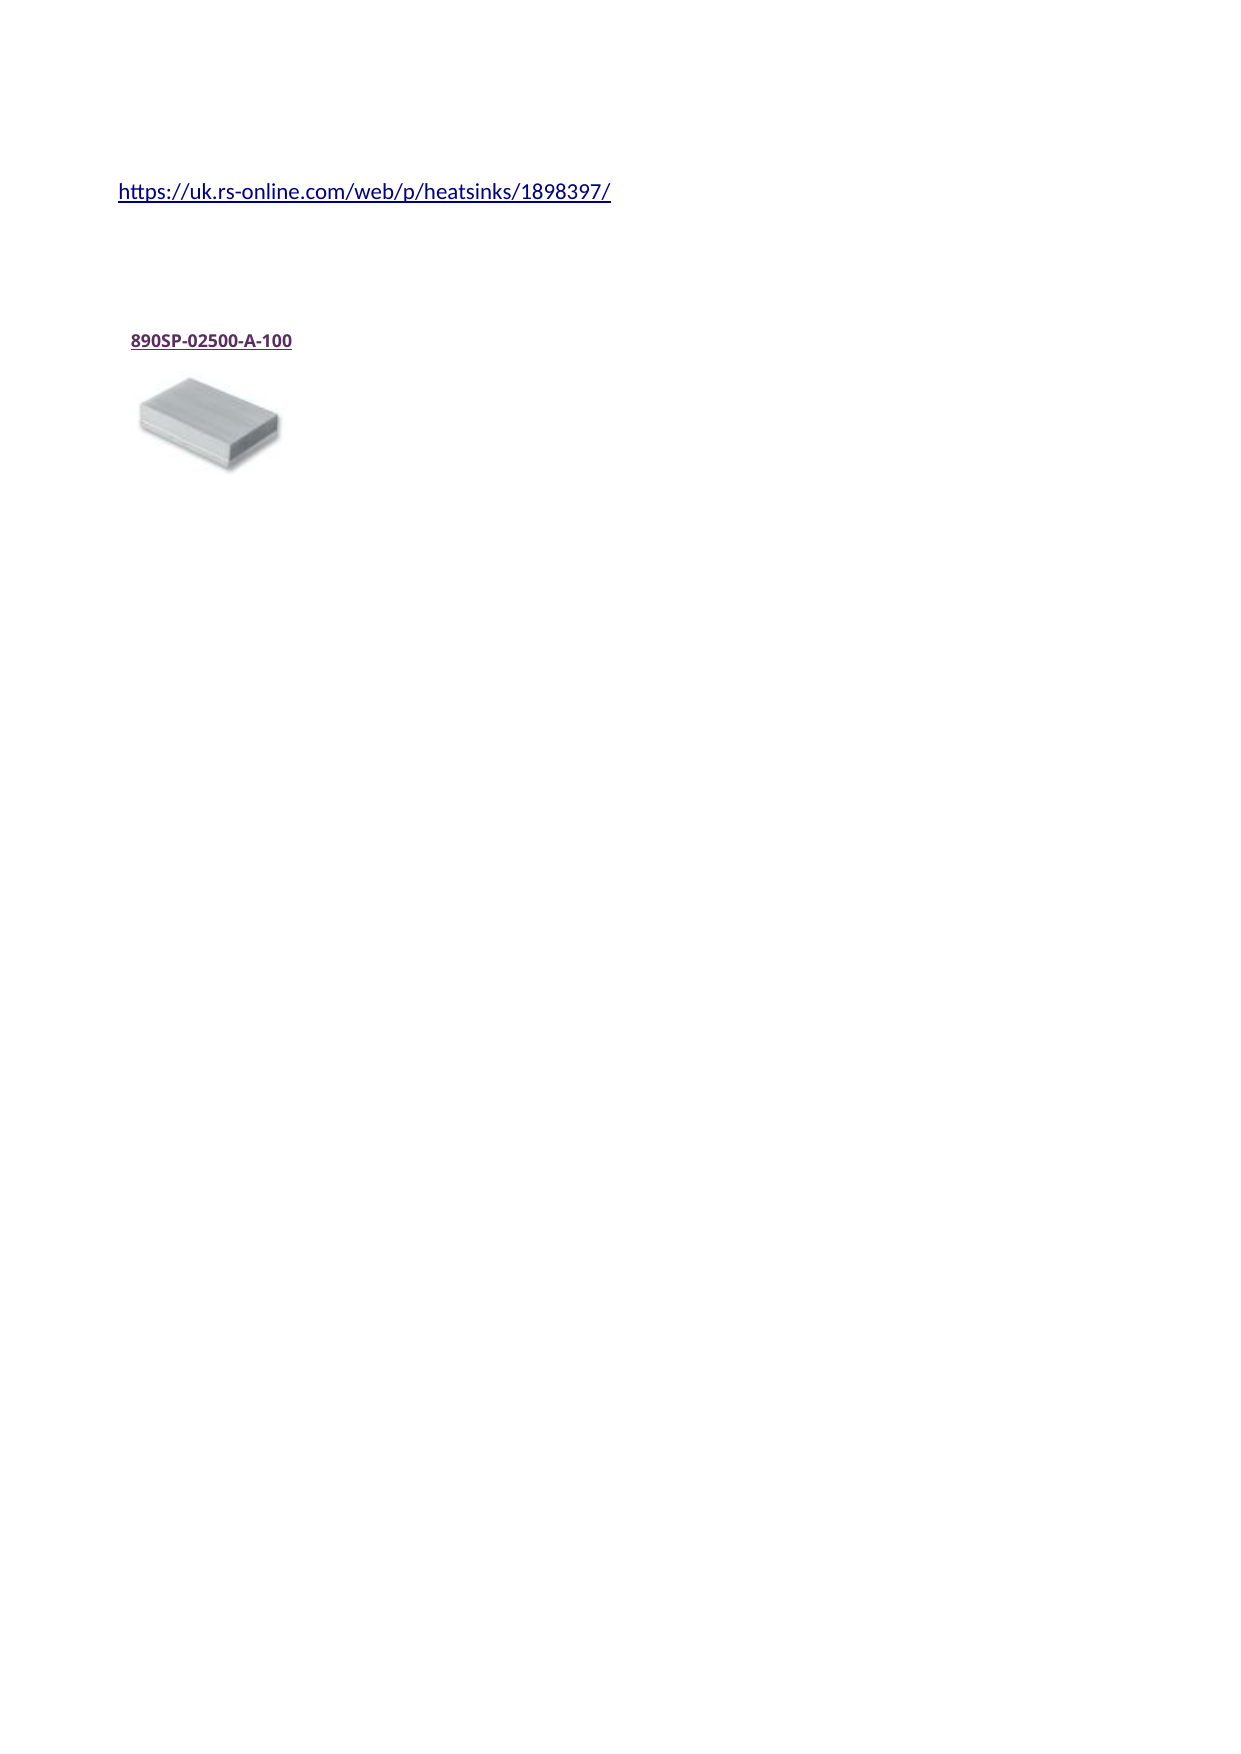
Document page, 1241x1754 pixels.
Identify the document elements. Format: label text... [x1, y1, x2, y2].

table_header 890SP-02500-A-100 [118, 316, 1240, 553]
text https://uk.rs-online.com/web/p/heatsinks/1898397/ [118, 177, 1122, 205]
